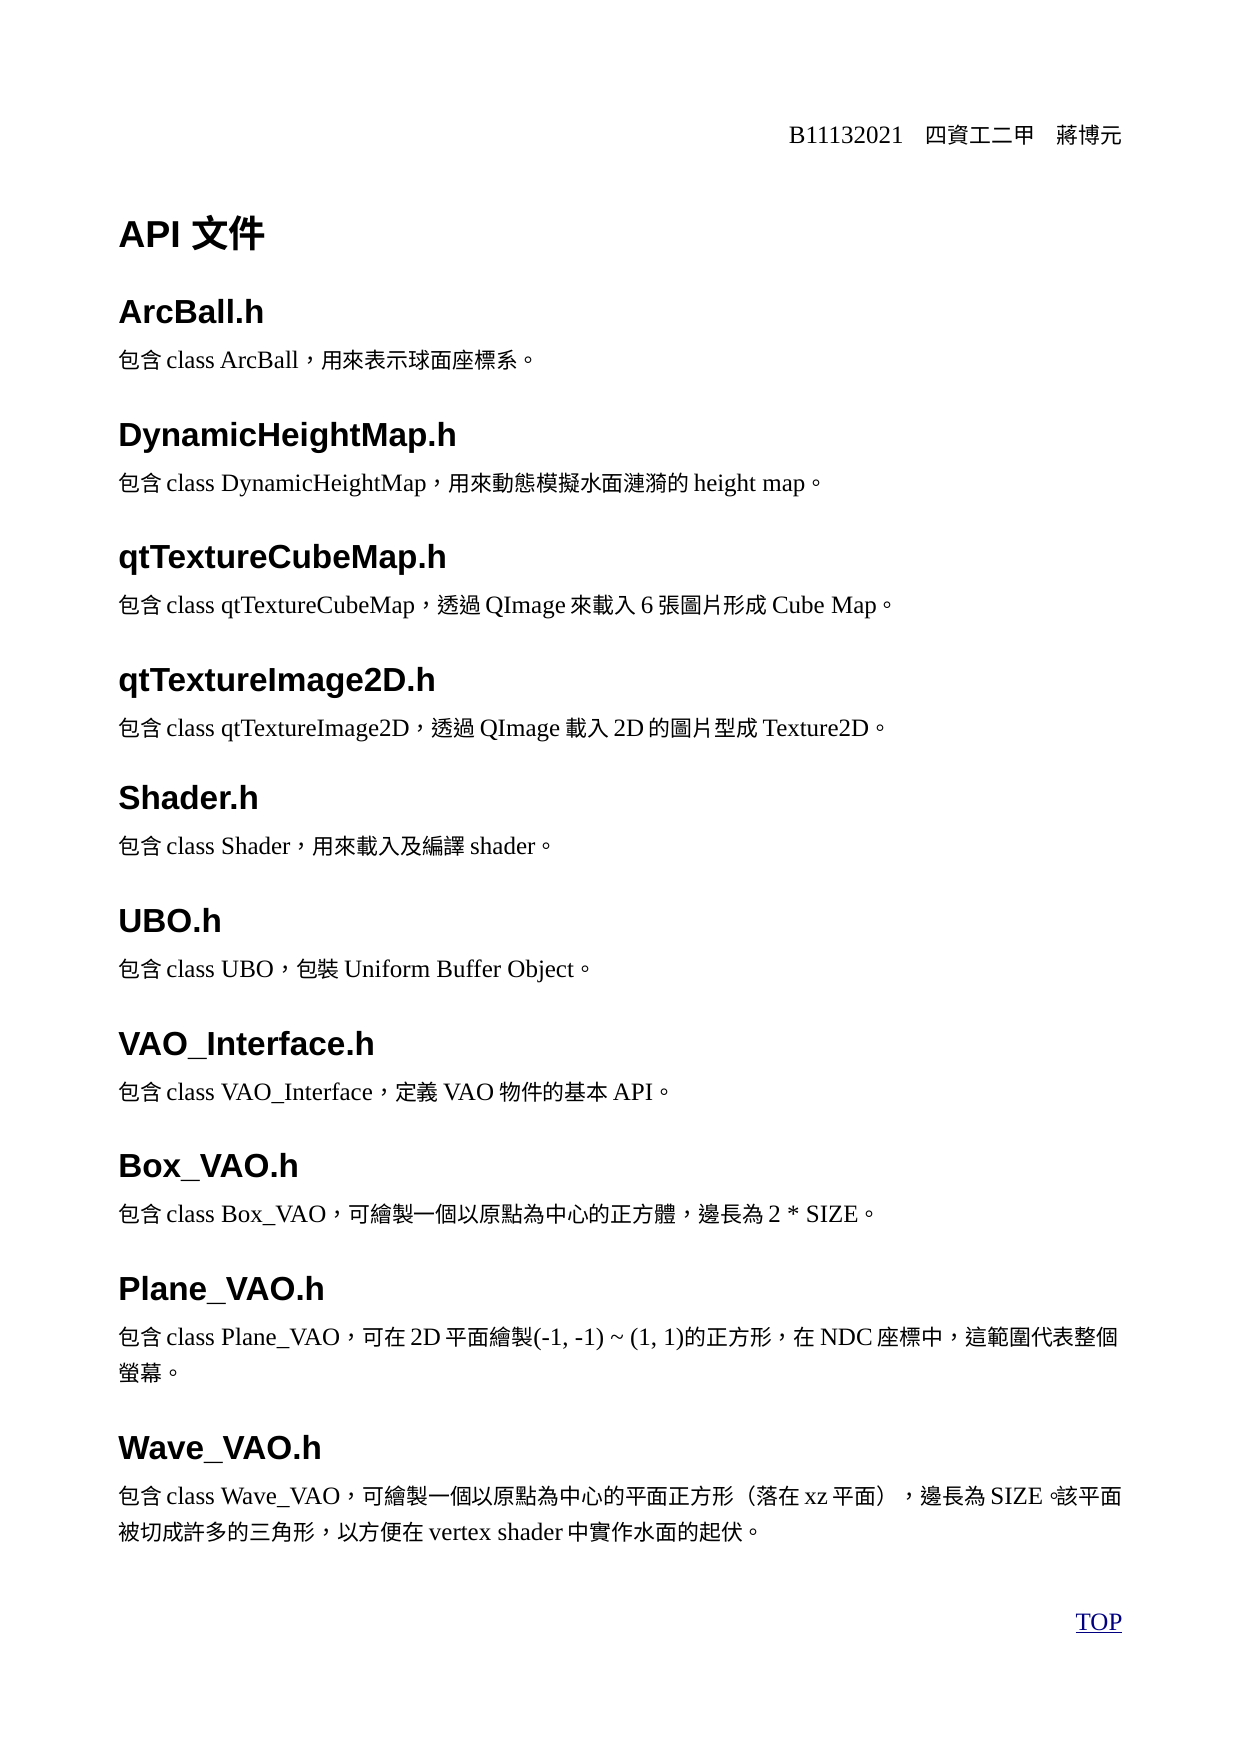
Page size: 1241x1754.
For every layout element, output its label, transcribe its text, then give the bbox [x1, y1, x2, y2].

text 包含class UBO，包裝Uniform Buffer Object。 [118, 952, 1122, 983]
subtitle Shader.h [118, 778, 1122, 817]
subtitle DynamicHeightMap.h [118, 414, 1122, 453]
text 包含class VAO_Interface，定義VAO物件的基本API。 [118, 1074, 1122, 1106]
text 包含class qtTextureCubeMap，透過QImage來載入6張圖片形成Cube Map。 [118, 588, 1122, 620]
subtitle API 文件 [118, 204, 1122, 258]
subtitle ArcBall.h [118, 292, 1122, 330]
text 包含class Plane_VAO，可在2D平面繪製(-1, -1) ~ (1, 1)的正方形，在NDC座標中，這範圍代表整個螢幕。 [118, 1320, 1122, 1388]
text 包含class ArcBall，用來表示球面座標系。 [118, 343, 1122, 374]
subtitle UBO.h [118, 901, 1122, 939]
text 包含class Wave_VAO，可繪製一個以原點為中心的平面正方形（落在xz平面），邊長為SIZE。該平面被切成許多的三角形，以方便在vertex shader中實作水面的起伏。 [118, 1479, 1122, 1547]
text 包含class qtTextureImage2D，透過QImage載入2D的圖片型成Texture2D。 [118, 711, 1122, 743]
subtitle Box_VAO.h [118, 1146, 1122, 1185]
text 包含class Shader，用來載入及編譯shader。 [118, 829, 1122, 861]
text 包含class Box_VAO，可繪製一個以原點為中心的正方體，邊長為2 * SIZE。 [118, 1197, 1122, 1229]
text 包含class DynamicHeightMap，用來動態模擬水面漣漪的height map。 [118, 466, 1122, 497]
subtitle VAO_Interface.h [118, 1024, 1122, 1062]
subtitle qtTextureImage2D.h [118, 660, 1122, 698]
subtitle Wave_VAO.h [118, 1428, 1122, 1467]
subtitle Plane_VAO.h [118, 1269, 1122, 1307]
subtitle qtTextureCubeMap.h [118, 537, 1122, 576]
